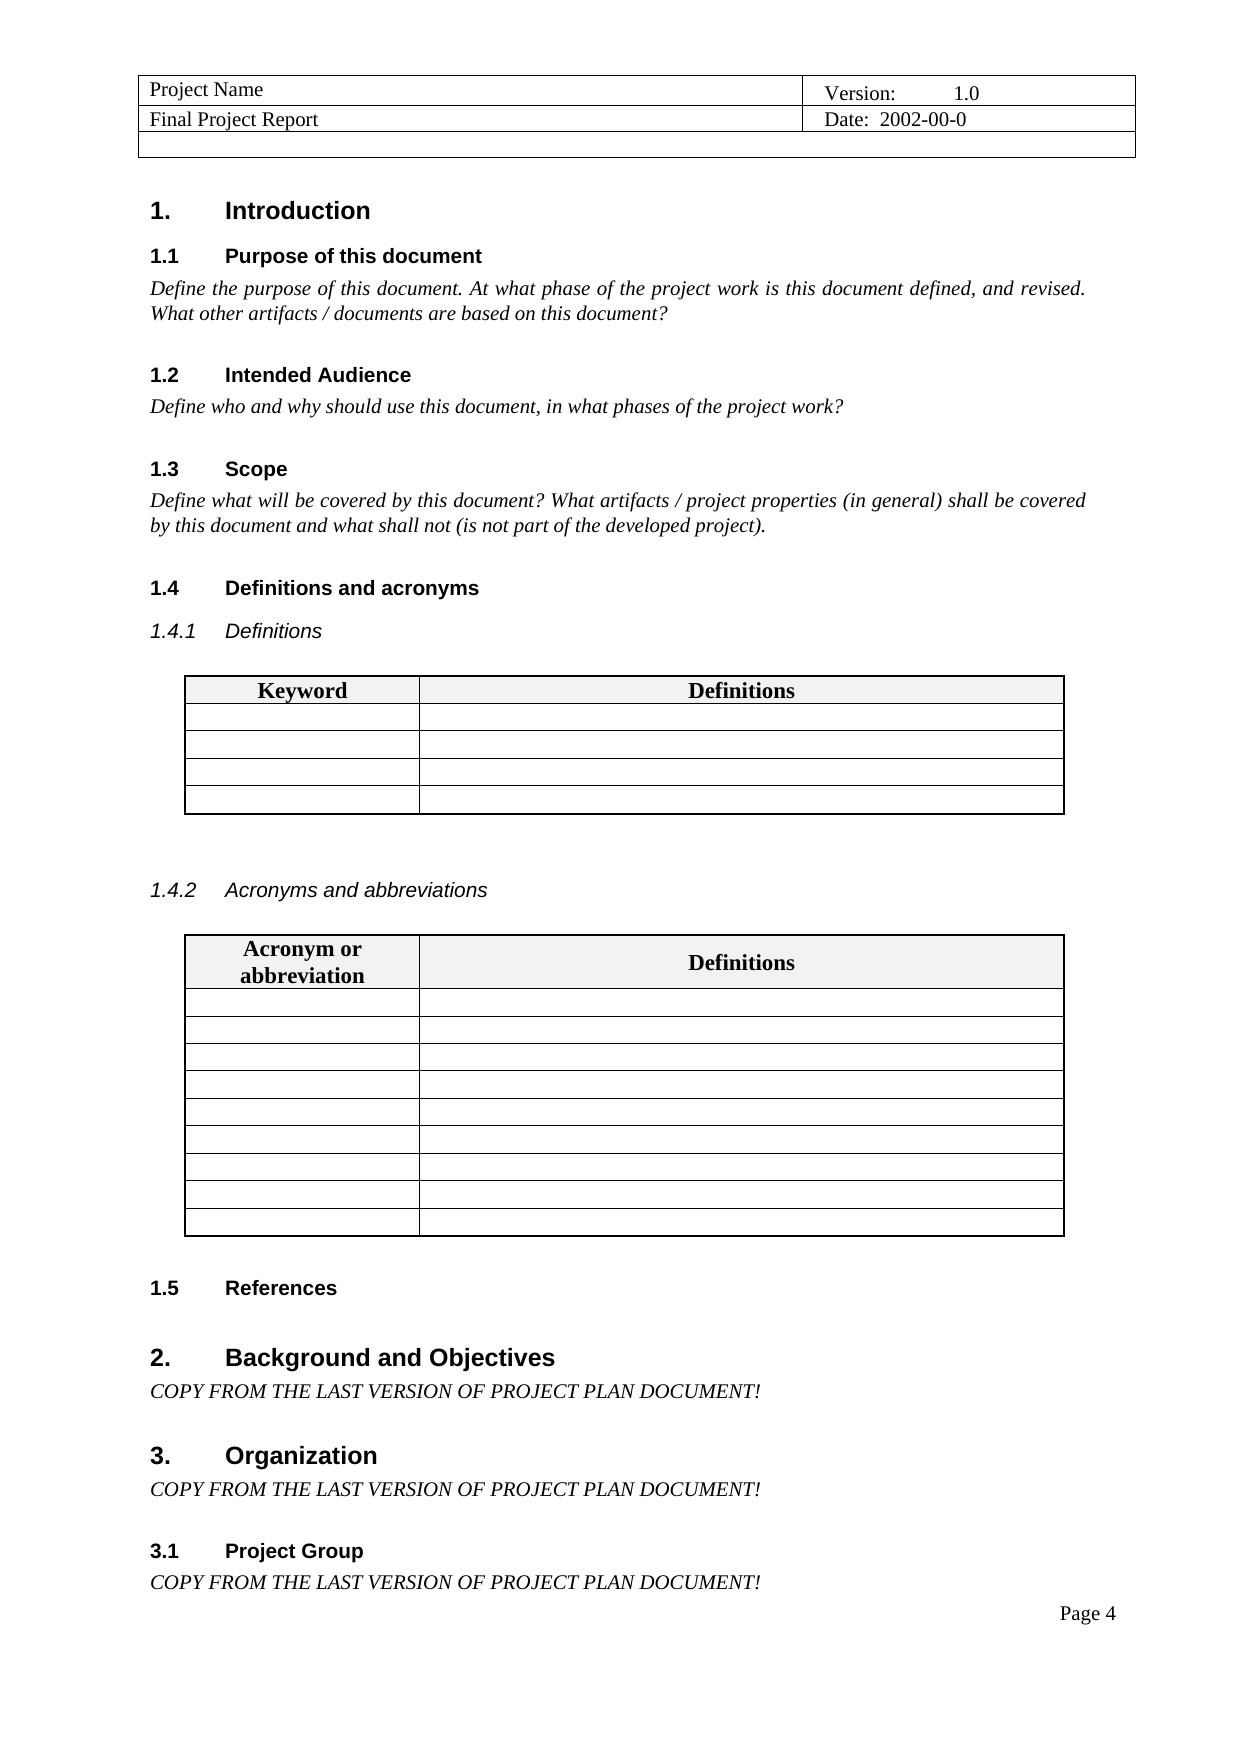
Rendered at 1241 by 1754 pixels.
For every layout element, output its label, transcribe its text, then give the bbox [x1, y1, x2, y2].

subtitle Organization [150, 1441, 1090, 1469]
table_header Keyword [186, 677, 419, 703]
text Define who and why should use this document, in what phases of the project work? [150, 393, 1090, 418]
text COPY FROM THE LAST VERSION OF PROJECT PLAN DOCUMENT! [150, 1569, 1090, 1594]
table_cell [420, 1181, 1063, 1207]
table_header Acronym or abbreviation [186, 936, 419, 988]
table_cell [186, 989, 419, 1016]
table_header Definitions [420, 677, 1063, 703]
table_cell [420, 1017, 1063, 1043]
table_cell [420, 1154, 1063, 1180]
text COPY FROM THE LAST VERSION OF PROJECT PLAN DOCUMENT! [150, 1476, 1090, 1501]
subtitle Project Group [150, 1538, 1090, 1563]
subtitle References [150, 1274, 1090, 1299]
text Define what will be covered by this document? What artifacts / project properties (in general) shall be covered by this document and what shall not (is not part of the developed project). [150, 487, 1090, 537]
table_cell [420, 1209, 1063, 1235]
subtitle Introduction [150, 196, 1090, 224]
table_cell [186, 1044, 419, 1070]
table_header Definitions [420, 936, 1063, 988]
table_cell [186, 1126, 419, 1153]
table_cell [186, 1181, 419, 1207]
table_cell [420, 989, 1063, 1016]
table_cell [420, 1126, 1063, 1153]
table_cell [186, 1209, 419, 1235]
table_cell [186, 759, 419, 785]
table_cell [420, 1071, 1063, 1098]
table_cell [420, 731, 1063, 758]
subtitle Purpose of this document [150, 243, 1090, 268]
table_cell [186, 1071, 419, 1098]
subtitle Definitions [150, 618, 1090, 643]
table_cell [420, 1099, 1063, 1125]
table_cell [420, 704, 1063, 730]
table_cell [186, 704, 419, 730]
table_cell [186, 1017, 419, 1043]
subtitle Definitions and acronyms [150, 574, 1090, 599]
text COPY FROM THE LAST VERSION OF PROJECT PLAN DOCUMENT! [150, 1378, 1090, 1403]
subtitle Intended Audience [150, 362, 1090, 387]
subtitle Acronyms and abbreviations [150, 877, 1090, 902]
subtitle Scope [150, 456, 1090, 481]
table_cell [420, 759, 1063, 785]
table_cell [186, 1154, 419, 1180]
subtitle Background and Objectives [150, 1343, 1090, 1372]
table_cell [186, 1099, 419, 1125]
table_cell [420, 786, 1063, 813]
table_cell [186, 731, 419, 758]
text Define the purpose of this document. At what phase of the project work is this document defined, and revised. What other artifacts / documents are based on this document? [150, 274, 1090, 324]
table_cell [186, 786, 419, 813]
table_cell [420, 1044, 1063, 1070]
